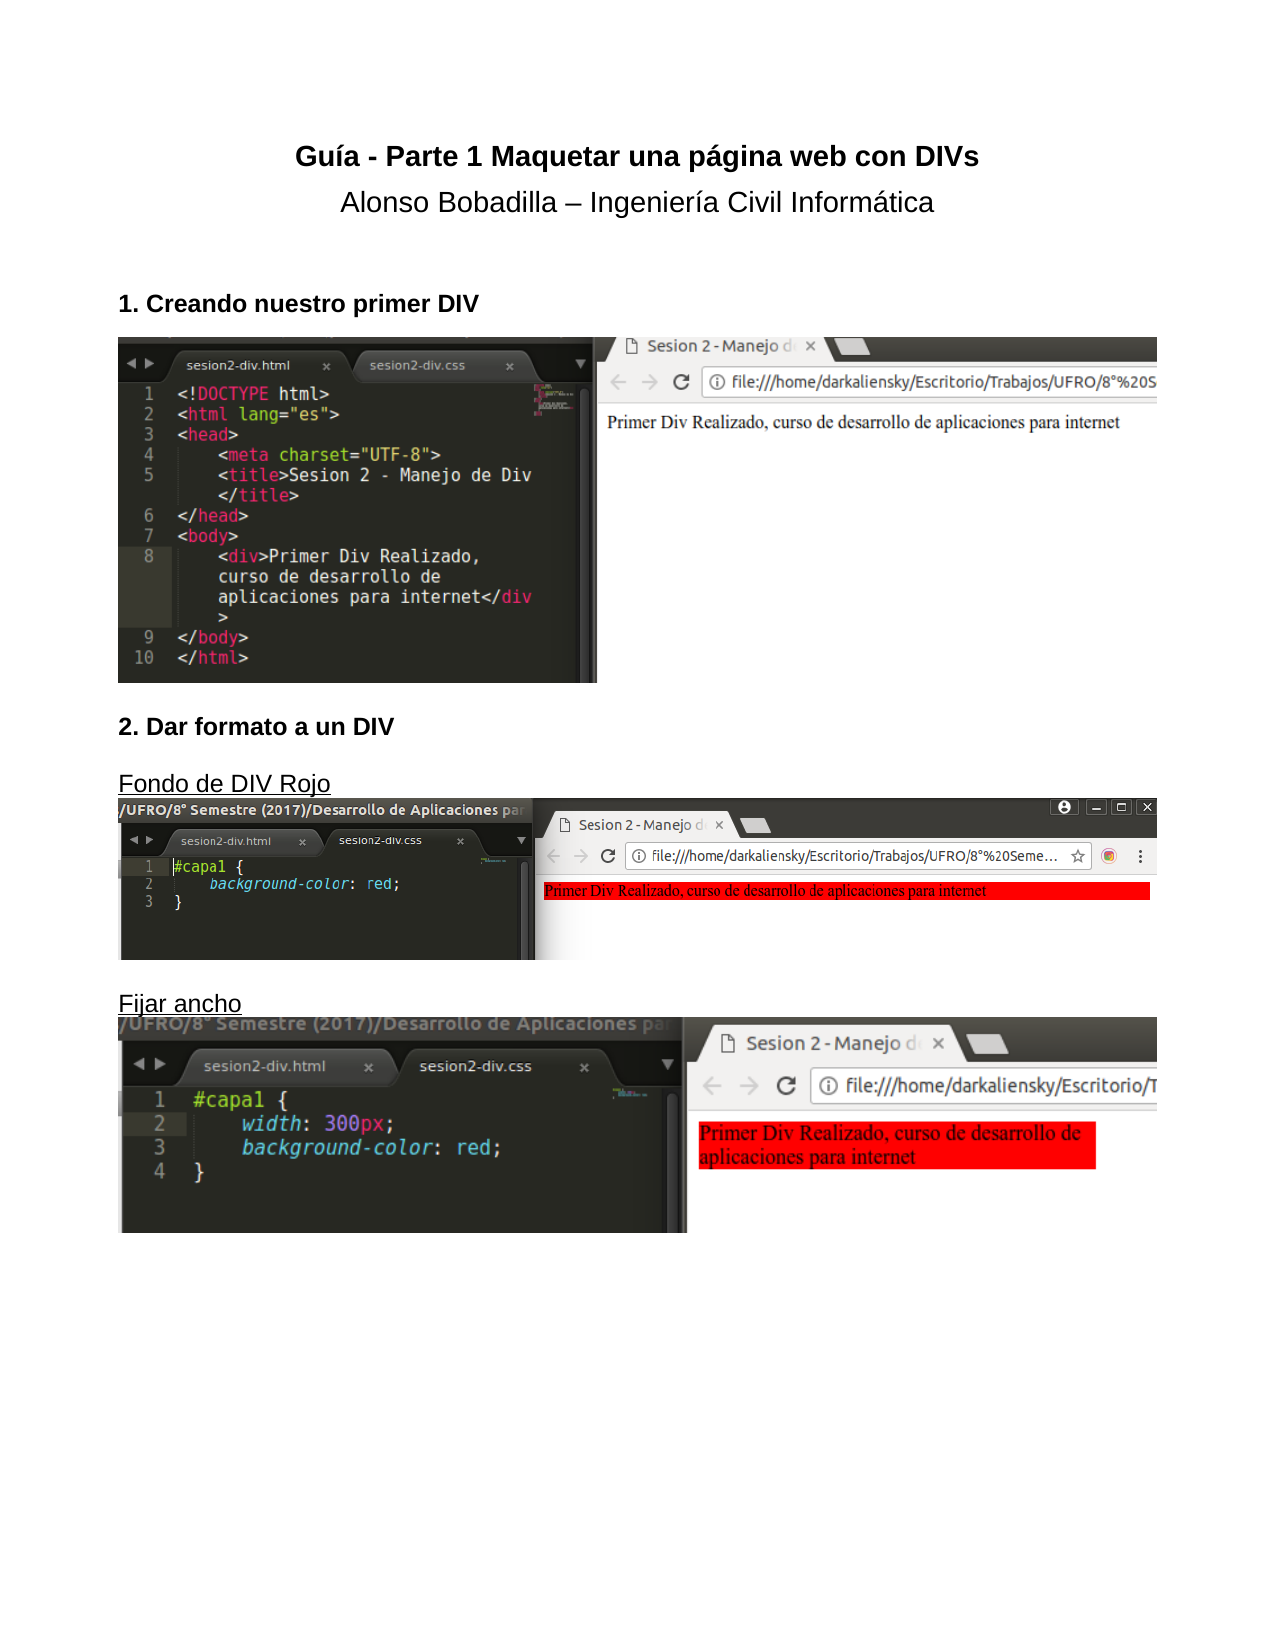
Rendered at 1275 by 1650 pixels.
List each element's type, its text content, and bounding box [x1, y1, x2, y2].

text Fondo de DIV Rojo [118, 769, 1157, 798]
text 2. Dar formato a un DIV [118, 712, 1157, 741]
text Alonso Bobadilla – Ingeniería Civil Informática [118, 185, 1157, 218]
text 1. Creando nuestro primer DIV [118, 289, 1157, 318]
picture [118, 798, 1157, 960]
text Fijar ancho [118, 988, 1157, 1017]
subtitle Guía - Parte 1 Maquetar una página web con DIVs [118, 139, 1157, 172]
picture [118, 337, 1157, 683]
picture [118, 1017, 1157, 1233]
